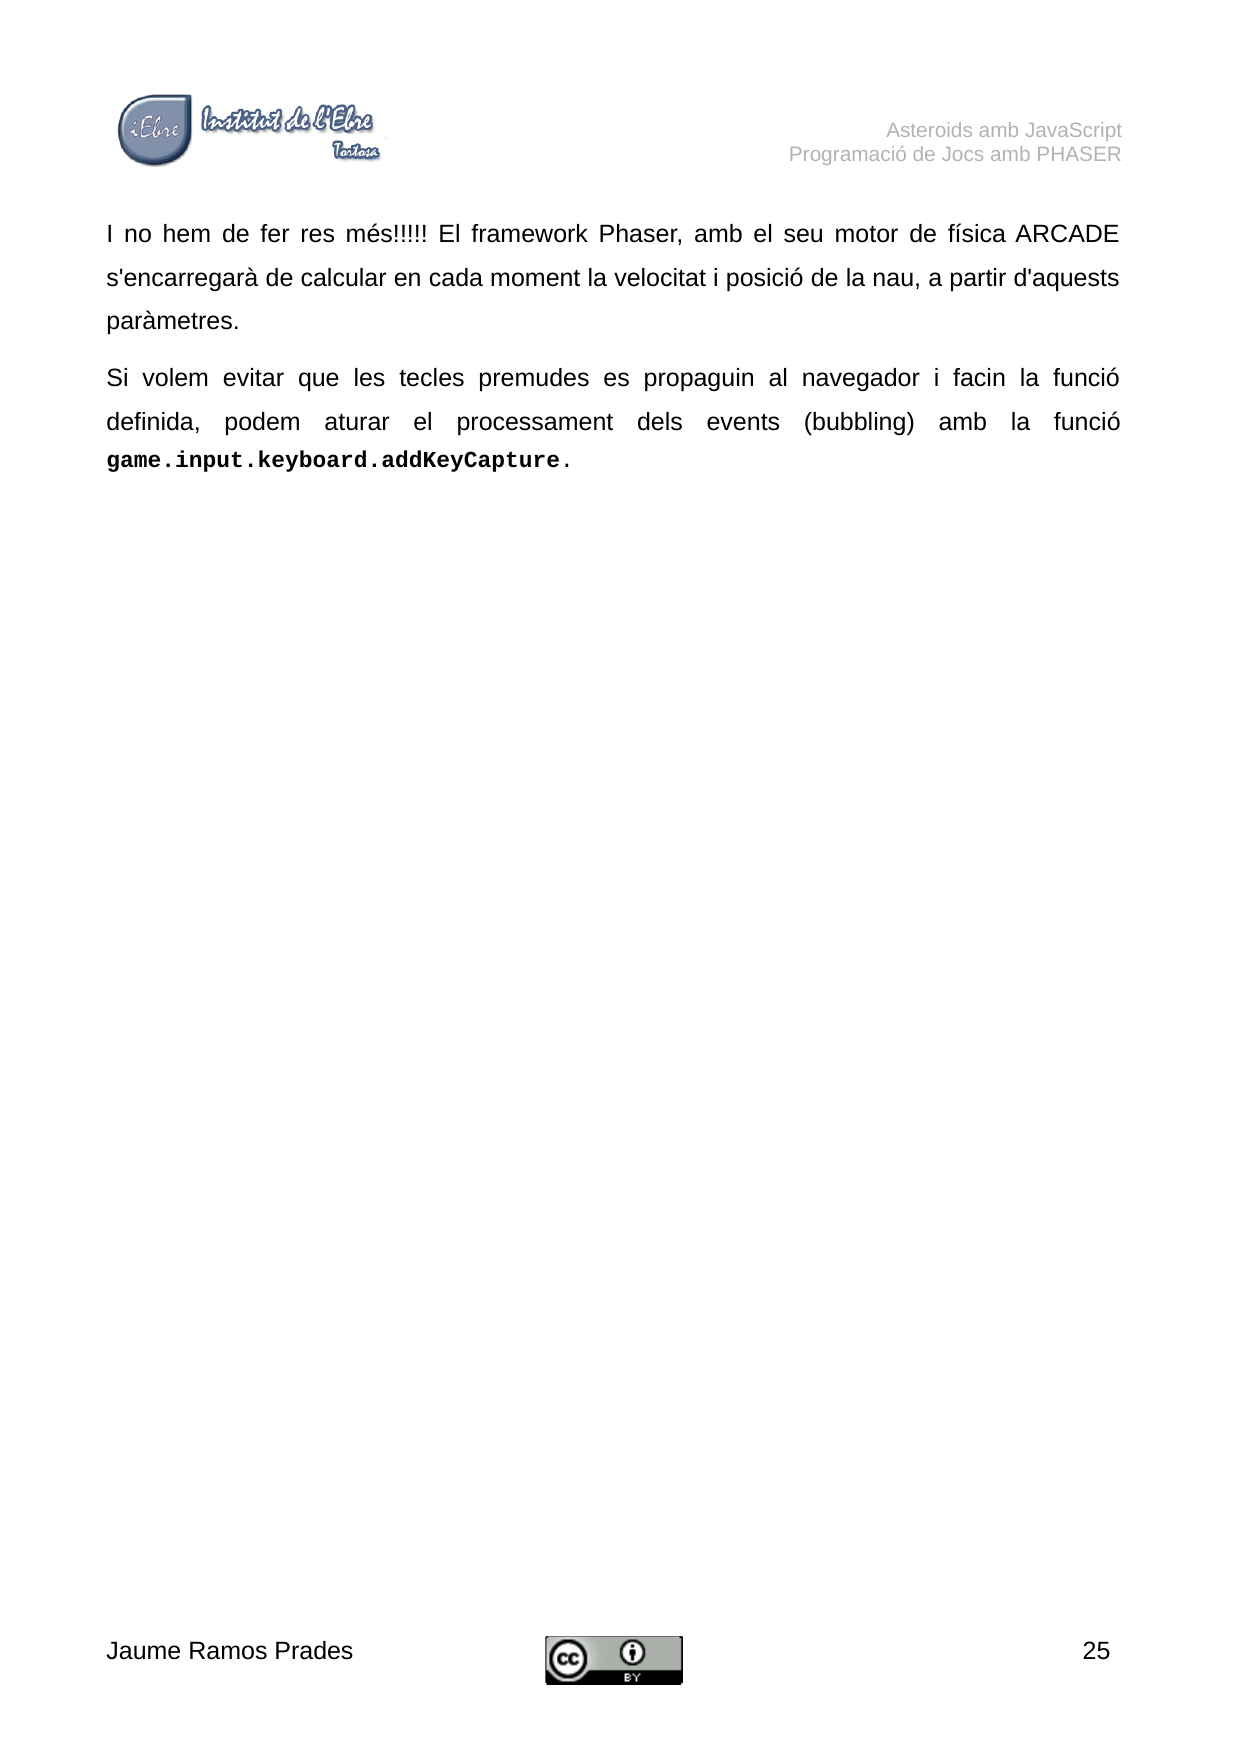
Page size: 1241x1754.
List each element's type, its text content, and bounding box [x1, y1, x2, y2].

picture [545, 1636, 683, 1685]
text Si volem evitar que les tecles premudes es propaguin al navegador i facin la funció definida, podem aturar el processament dels events (bubbling) amb la funció game.input.keyboard.addKeyCapture. [106, 363, 1122, 474]
picture [106, 79, 397, 181]
text I no hem de fer res més!!!!! El framework Phaser, amb el seu motor de física ARCADE s'encarregarà de calcular en cada moment la velocitat i posició de la nau, a partir d'aquests paràmetres. [106, 219, 1122, 334]
